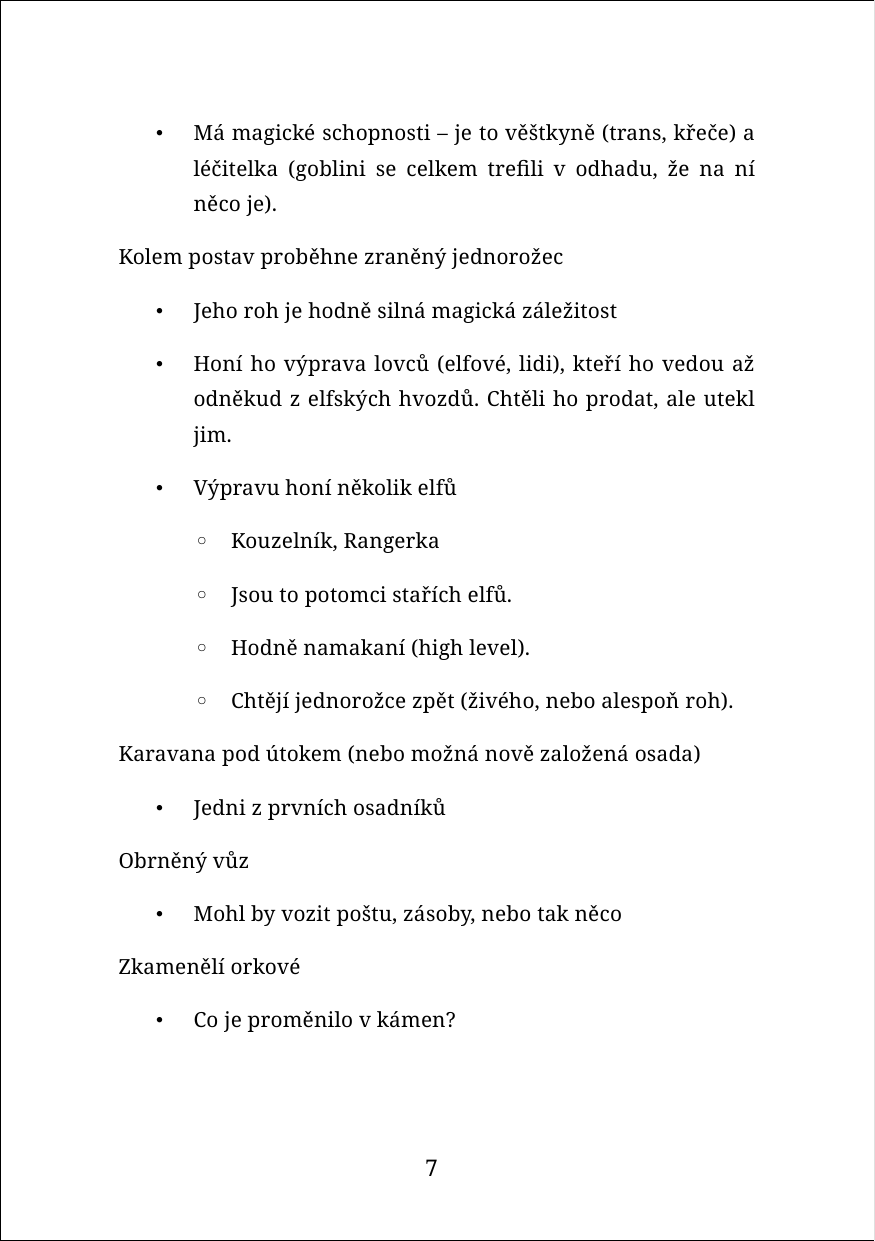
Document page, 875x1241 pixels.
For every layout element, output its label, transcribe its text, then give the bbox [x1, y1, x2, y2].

list Jsou to potomci stařích elfů. [193, 580, 756, 608]
text Karavana pod útokem (nebo možná nově založená osada) [118, 739, 756, 768]
list Chtějí jednorožce zpět (živého, nebo alespoň roh). [193, 686, 756, 714]
list Honí ho výprava lovců (elfové, lidi), kteří ho vedou až odněkud z elfských hvozdů. Chtěli ho prodat, ale utekl jim. [156, 349, 756, 448]
list Má magické schopnosti – je to věštkyně (trans, křeče) a léčitelka (goblini se celkem trefili v odhadu, že na ní něco je). [156, 118, 756, 218]
list Mohl by vozit poštu, zásoby, nebo tak něco [156, 899, 756, 927]
list Hodně namakaní (high level). [193, 633, 756, 661]
text Kolem postav proběhne zraněný jednorožec [118, 242, 756, 271]
list Co je proměnilo v kámen? [156, 1006, 756, 1034]
text Zkamenělí orkové [118, 952, 756, 981]
list Jeho roh je hodně silná magická záležitost [156, 296, 756, 324]
list Kouzelník, Rangerka [193, 526, 756, 555]
text Obrněný vůz [118, 846, 756, 874]
list Výpravu honí několik elfů [156, 473, 756, 502]
list Jedni z prvních osadníků [156, 793, 756, 821]
